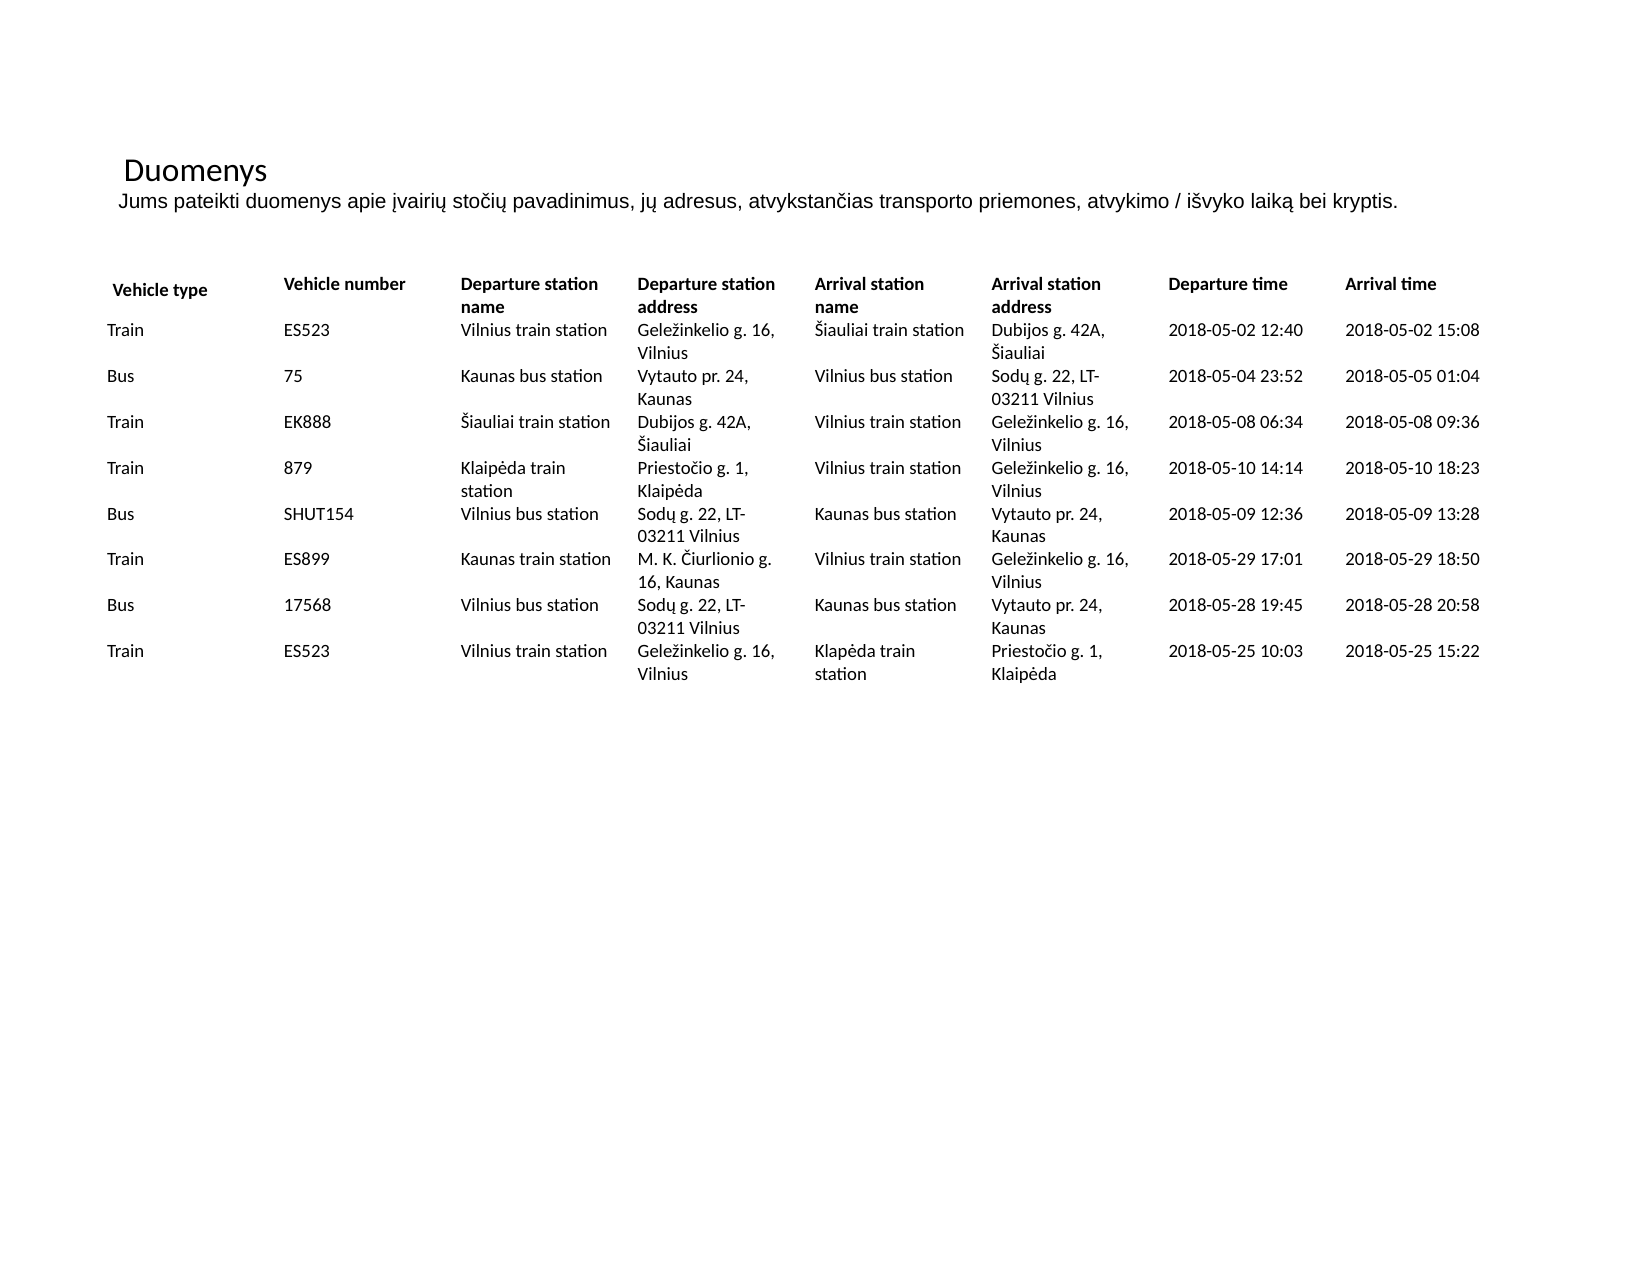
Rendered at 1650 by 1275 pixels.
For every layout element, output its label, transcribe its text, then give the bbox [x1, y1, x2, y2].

table_cell Priestočio g. 1, Klaipėda [980, 639, 1157, 685]
table_cell Vytauto pr. 24, Kaunas [980, 502, 1157, 548]
table_cell Bus [96, 502, 272, 548]
table_cell Geležinkelio g. 16, Vilnius [980, 456, 1157, 502]
table_cell 2018-05-10 14:14 [1157, 456, 1334, 502]
table_cell Priestočio g. 1, Klaipėda [626, 456, 803, 502]
table_cell 2018-05-09 13:28 [1334, 502, 1511, 548]
table_header Departure time [1157, 273, 1334, 318]
table_cell Vilnius bus station [803, 364, 980, 410]
table_cell Vilnius train station [803, 548, 980, 593]
table_cell 2018-05-28 20:58 [1334, 594, 1511, 639]
table_cell Train [96, 639, 272, 685]
table_cell 2018-05-05 01:04 [1334, 364, 1511, 410]
table_cell ES899 [273, 548, 449, 593]
table_cell Bus [96, 594, 272, 639]
table_cell M. K. Čiurlionio g. 16, Kaunas [626, 548, 803, 593]
table_cell 2018-05-08 06:34 [1157, 410, 1334, 456]
table_cell 879 [273, 456, 449, 502]
table_cell Kaunas bus station [803, 502, 980, 548]
table_cell Vilnius bus station [449, 594, 626, 639]
table_cell Dubijos g. 42A, Šiauliai [980, 319, 1157, 364]
table_cell Vytauto pr. 24, Kaunas [980, 594, 1157, 639]
text Duomenys [118, 149, 1532, 189]
table_cell Train [96, 319, 272, 364]
table_cell 2018-05-25 10:03 [1157, 639, 1334, 685]
table_cell SHUT154 [273, 502, 449, 548]
table_cell Train [96, 456, 272, 502]
table_cell Sodų g. 22, LT-03211 Vilnius [980, 364, 1157, 410]
table_cell 2018-05-04 23:52 [1157, 364, 1334, 410]
table_cell Geležinkelio g. 16, Vilnius [626, 319, 803, 364]
table_cell 2018-05-29 18:50 [1334, 548, 1511, 593]
table_cell Klaipėda train station [449, 456, 626, 502]
table_cell Dubijos g. 42A, Šiauliai [626, 410, 803, 456]
table_cell 2018-05-02 12:40 [1157, 319, 1334, 364]
table_cell 2018-05-08 09:36 [1334, 410, 1511, 456]
table_header Vehicle number [273, 273, 449, 318]
table_cell ES523 [273, 319, 449, 364]
text Jums pateikti duomenys apie įvairių stočių pavadinimus, jų adresus, atvykstančias transporto priemones, atvykimo / išvyko laiką bei kryptis. [118, 189, 1532, 213]
table_cell 2018-05-09 12:36 [1157, 502, 1334, 548]
table_cell Vilnius train station [803, 456, 980, 502]
table_cell Šiauliai train station [803, 319, 980, 364]
table_cell Kaunas train station [449, 548, 626, 593]
table_header Arrival station address [980, 273, 1157, 318]
table_cell 2018-05-28 19:45 [1157, 594, 1334, 639]
table_header Arrival time [1334, 273, 1511, 318]
table_cell 2018-05-25 15:22 [1334, 639, 1511, 685]
table_cell Train [96, 410, 272, 456]
table_cell Vytauto pr. 24, Kaunas [626, 364, 803, 410]
table_cell Kaunas bus station [449, 364, 626, 410]
table_cell Bus [96, 364, 272, 410]
table_cell Geležinkelio g. 16, Vilnius [980, 410, 1157, 456]
table_cell Šiauliai train station [449, 410, 626, 456]
table_header Vehicle type [96, 273, 272, 318]
table_cell Vilnius train station [449, 639, 626, 685]
table_cell Vilnius train station [449, 319, 626, 364]
table_cell 17568 [273, 594, 449, 639]
table_cell Geležinkelio g. 16, Vilnius [980, 548, 1157, 593]
table_cell Kaunas bus station [803, 594, 980, 639]
table_header Arrival station name [803, 273, 980, 318]
table_cell Klapėda train station [803, 639, 980, 685]
table_cell 2018-05-29 17:01 [1157, 548, 1334, 593]
table_cell 2018-05-10 18:23 [1334, 456, 1511, 502]
table_cell Sodų g. 22, LT-03211 Vilnius [626, 594, 803, 639]
table_cell Vilnius train station [803, 410, 980, 456]
table_cell Geležinkelio g. 16, Vilnius [626, 639, 803, 685]
table_cell Train [96, 548, 272, 593]
table_cell Sodų g. 22, LT-03211 Vilnius [626, 502, 803, 548]
table_cell 75 [273, 364, 449, 410]
table_cell ES523 [273, 639, 449, 685]
table_header Departure station name [449, 273, 626, 318]
table_cell 2018-05-02 15:08 [1334, 319, 1511, 364]
table_header Departure station address [626, 273, 803, 318]
table_cell EK888 [273, 410, 449, 456]
table_cell Vilnius bus station [449, 502, 626, 548]
